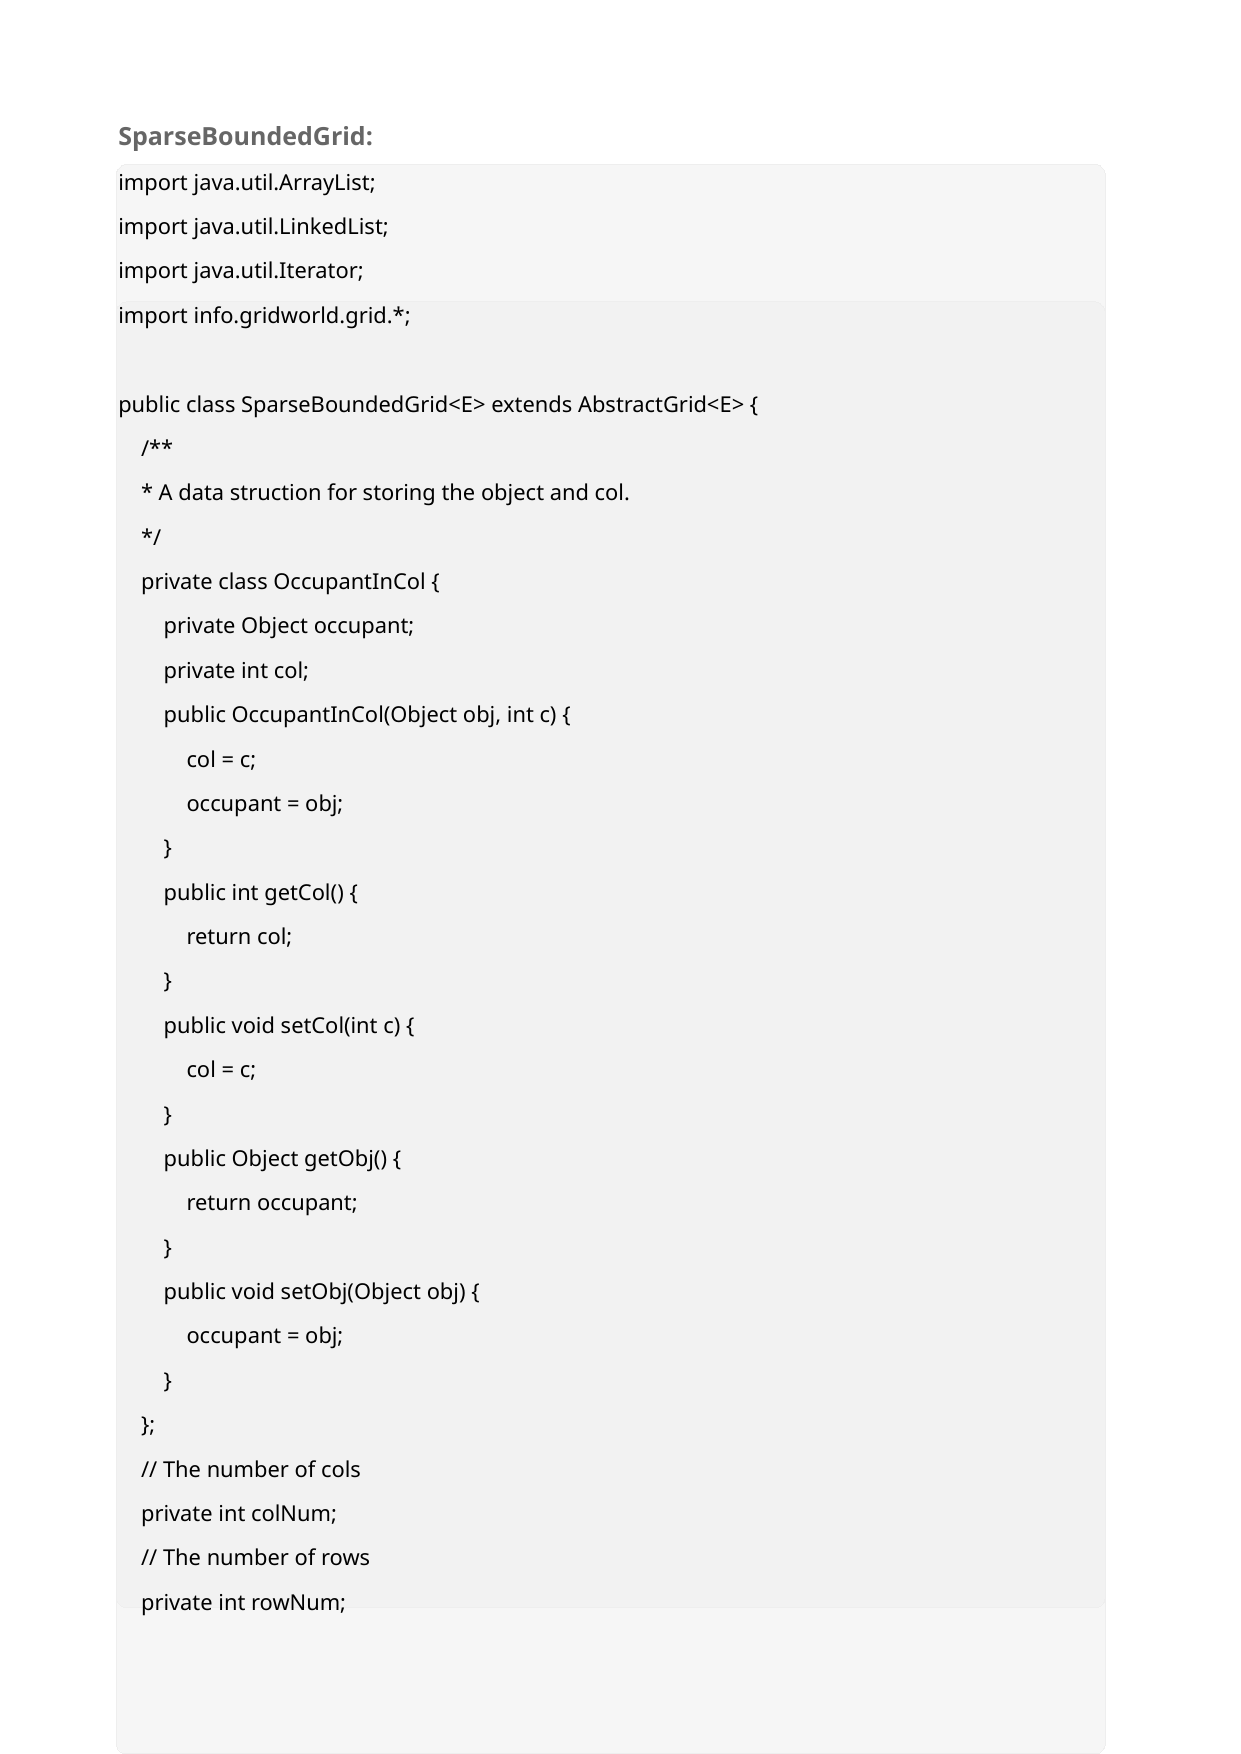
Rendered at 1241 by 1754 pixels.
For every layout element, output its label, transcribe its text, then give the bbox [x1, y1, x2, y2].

text private int colNum; [1106, 1498, 1122, 1528]
text return occupant; [1106, 1187, 1122, 1217]
text public Object getObj() { [1106, 1143, 1122, 1173]
text col = c; [1106, 744, 1122, 773]
text // The number of cols [1106, 1454, 1122, 1483]
text } [1106, 1232, 1122, 1262]
text col = c; [1106, 1054, 1122, 1084]
text /** [1106, 433, 1122, 463]
text import java.util.ArrayList; [1103, 167, 1122, 197]
text } [1106, 966, 1122, 995]
text return col; [1106, 921, 1122, 951]
text occupant = obj; [1106, 1321, 1122, 1350]
text private int rowNum; [1106, 1587, 1122, 1617]
text } [1106, 1099, 1122, 1128]
text } [1106, 832, 1122, 862]
text private int col; [1106, 655, 1122, 685]
text SparseBoundedGrid: [118, 118, 1122, 152]
text }; [1106, 1409, 1122, 1439]
text occupant = obj; [1106, 788, 1122, 818]
text public int getCol() { [1106, 877, 1122, 907]
text // The number of rows [1106, 1542, 1122, 1572]
text */ [1106, 522, 1122, 552]
text } [1106, 1365, 1122, 1395]
